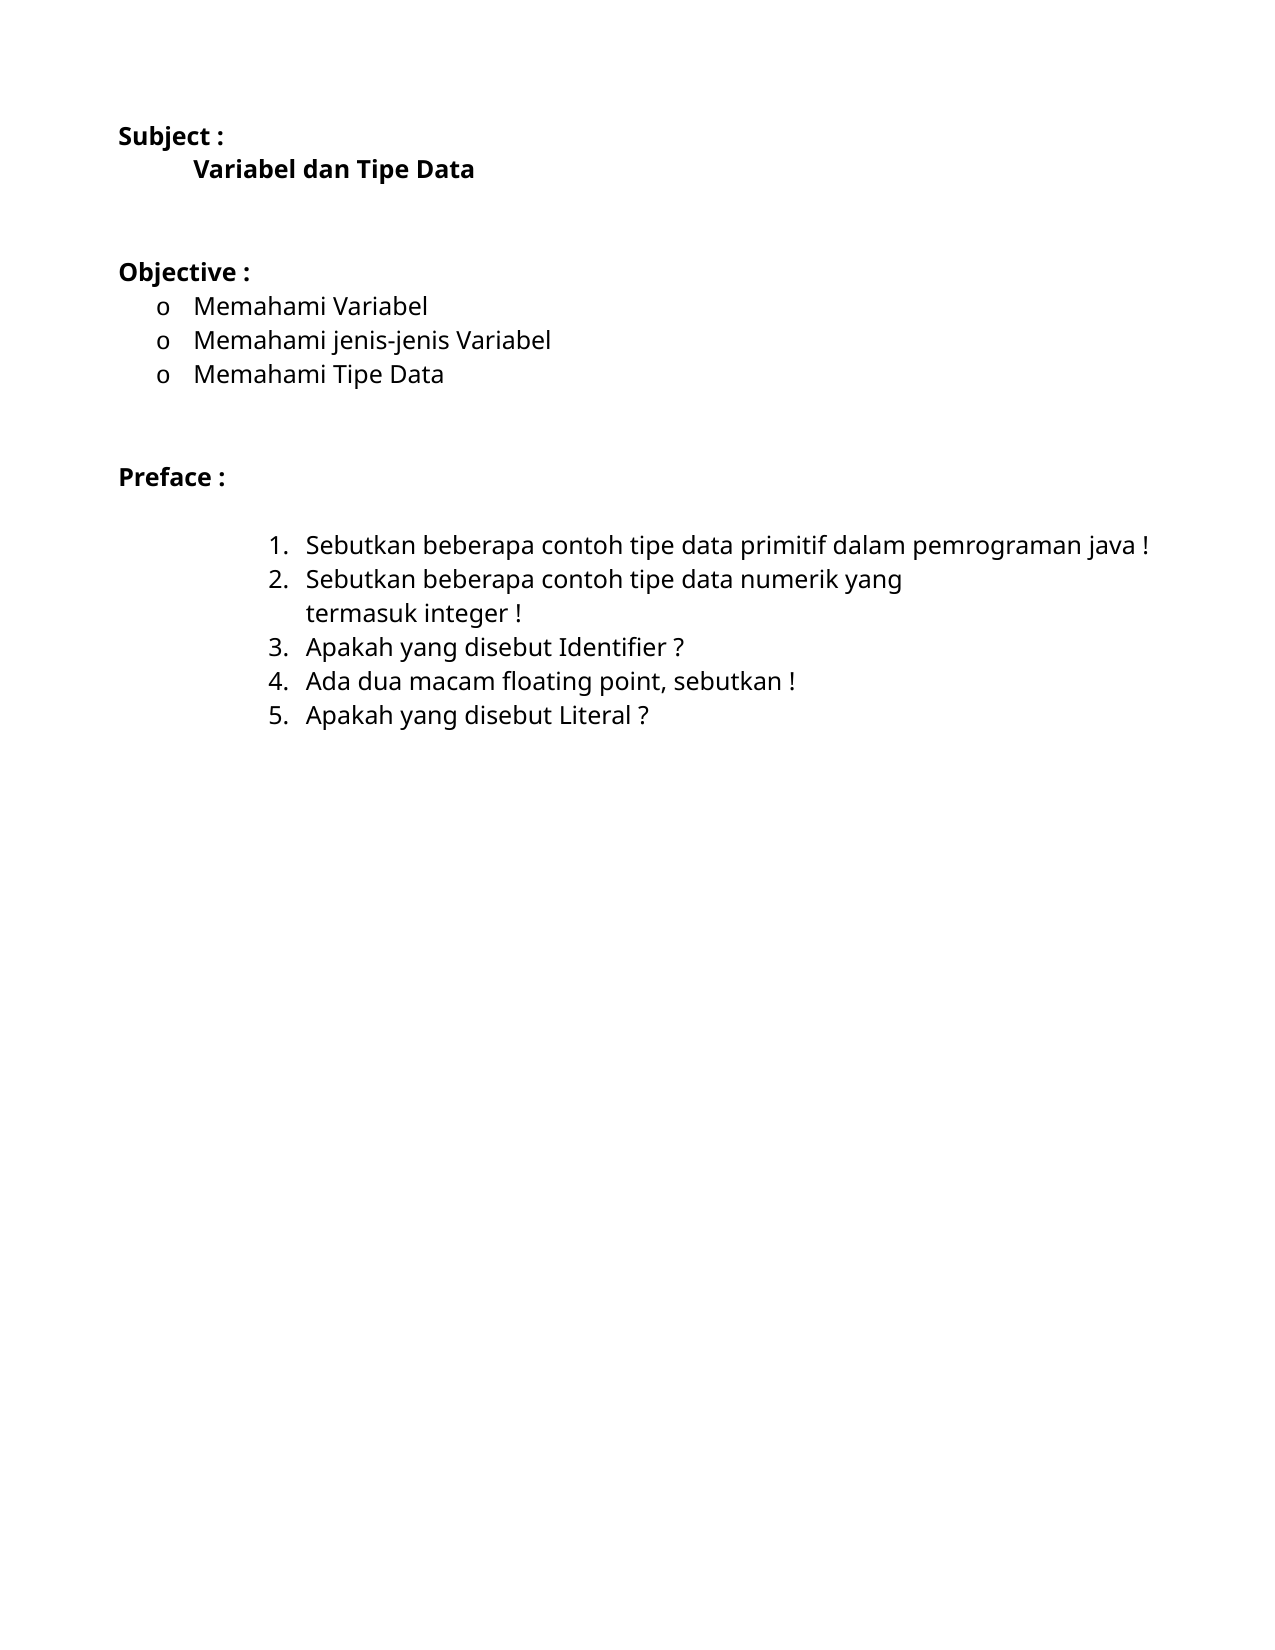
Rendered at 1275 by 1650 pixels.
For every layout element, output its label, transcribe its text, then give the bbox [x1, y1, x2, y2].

list Sebutkan beberapa contoh tipe data primitif dalam pemrograman java ! [268, 527, 1157, 562]
list Memahami jenis-jenis Variabel [156, 323, 1157, 357]
list termasuk integer ! [268, 596, 1157, 630]
list Apakah yang disebut Literal ? [268, 698, 1157, 732]
list Memahami Tipe Data [156, 357, 1157, 391]
list Memahami Variabel [156, 288, 1157, 323]
list Apakah yang disebut Identifier ? [268, 630, 1157, 664]
list Ada dua macam floating point, sebutkan ! [268, 664, 1157, 698]
text Preface : [118, 459, 1157, 493]
subtitle Subject : [118, 118, 1157, 152]
list Sebutkan beberapa contoh tipe data numerik yang [268, 562, 1157, 596]
subtitle Variabel dan Tipe Data [118, 152, 1157, 186]
text Objective : [118, 254, 1157, 288]
